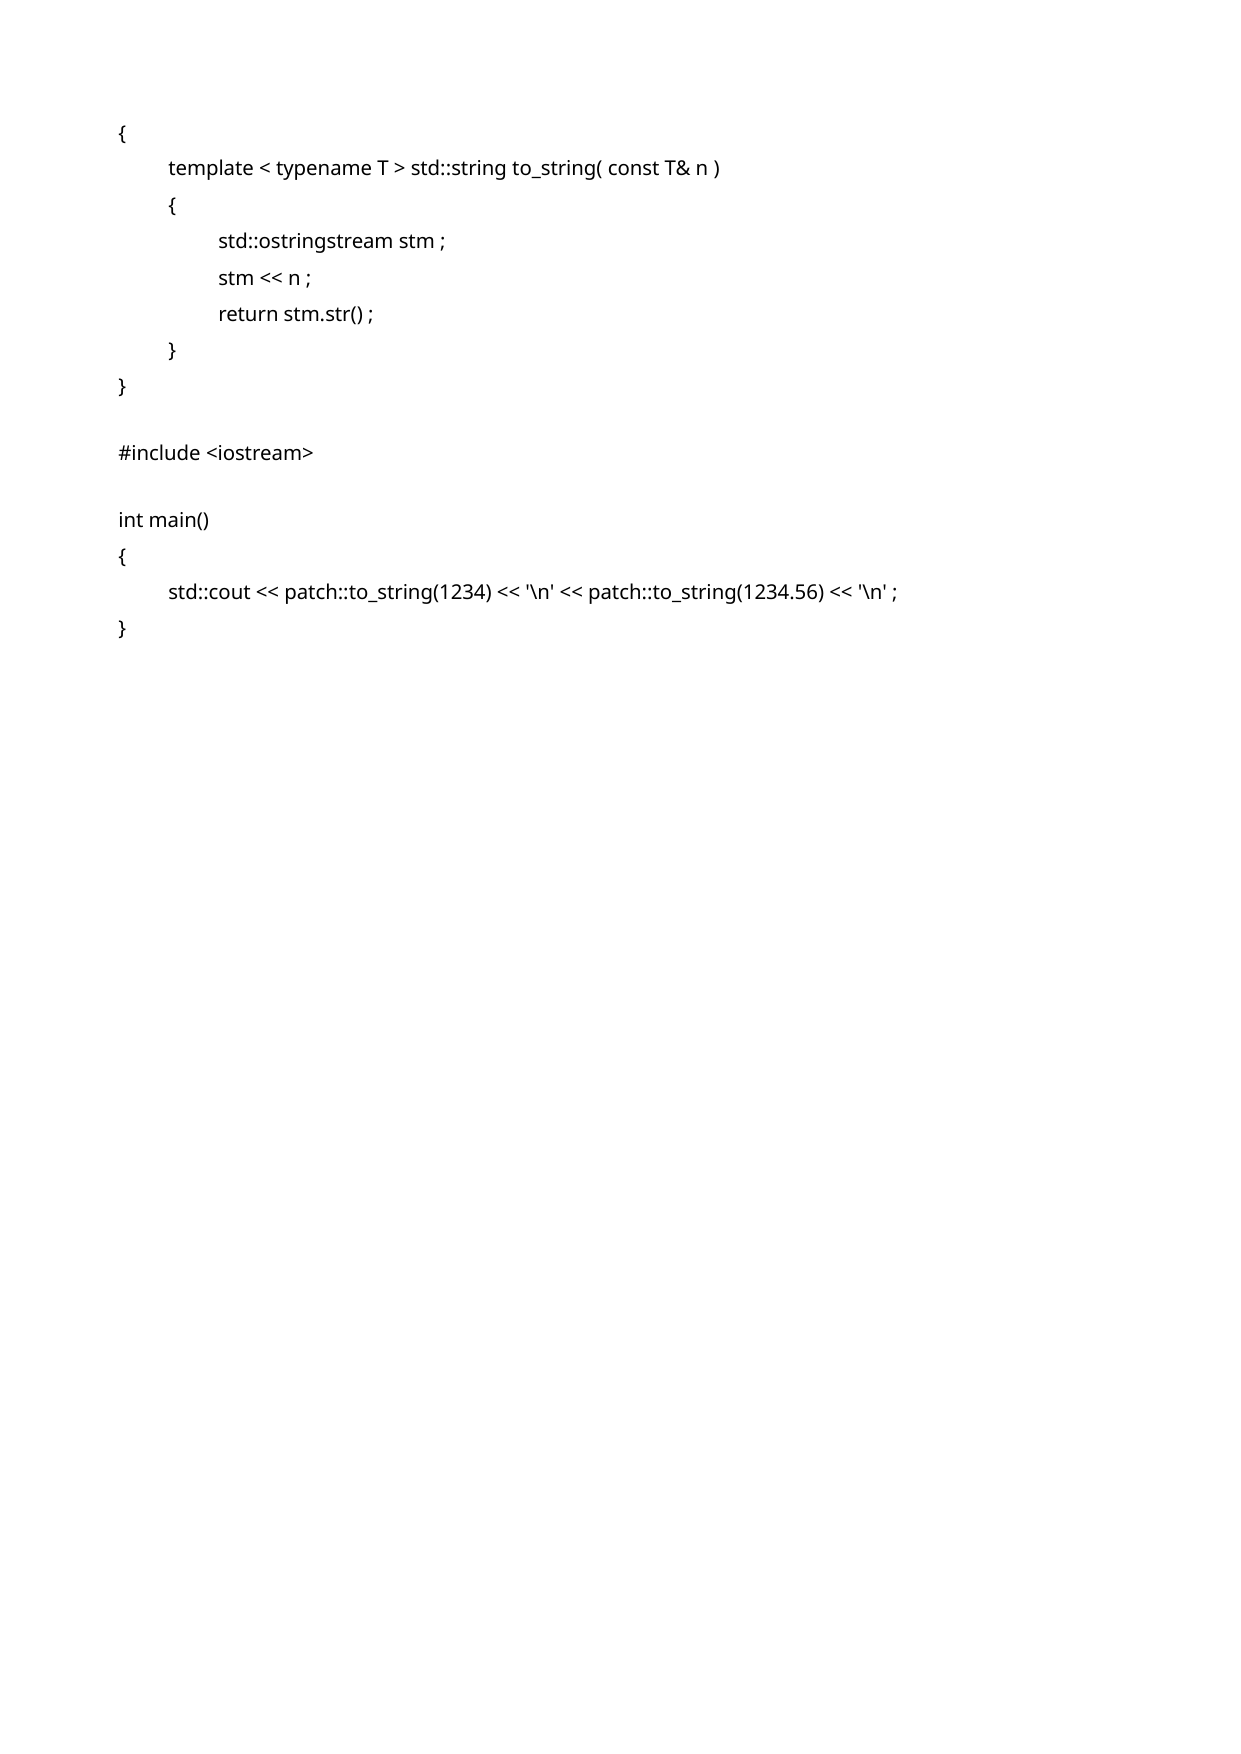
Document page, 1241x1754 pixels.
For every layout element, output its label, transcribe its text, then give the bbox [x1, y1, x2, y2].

text { [118, 541, 1122, 569]
text } [118, 614, 1122, 641]
text } [118, 372, 1122, 400]
text std::cout << patch::to_string(1234) << '\n' << patch::to_string(1234.56) << '\n' ; [118, 577, 1122, 605]
text std::ostringstream stm ; [118, 227, 1122, 255]
text int main() [118, 506, 1122, 533]
text { [118, 118, 1122, 146]
text } [118, 336, 1122, 364]
text #include <iostream> [118, 439, 1122, 467]
text stm << n ; [118, 263, 1122, 291]
text { [118, 190, 1122, 218]
text template < typename T > std::string to_string( const T& n ) [118, 154, 1122, 182]
text return stm.str() ; [118, 299, 1122, 327]
